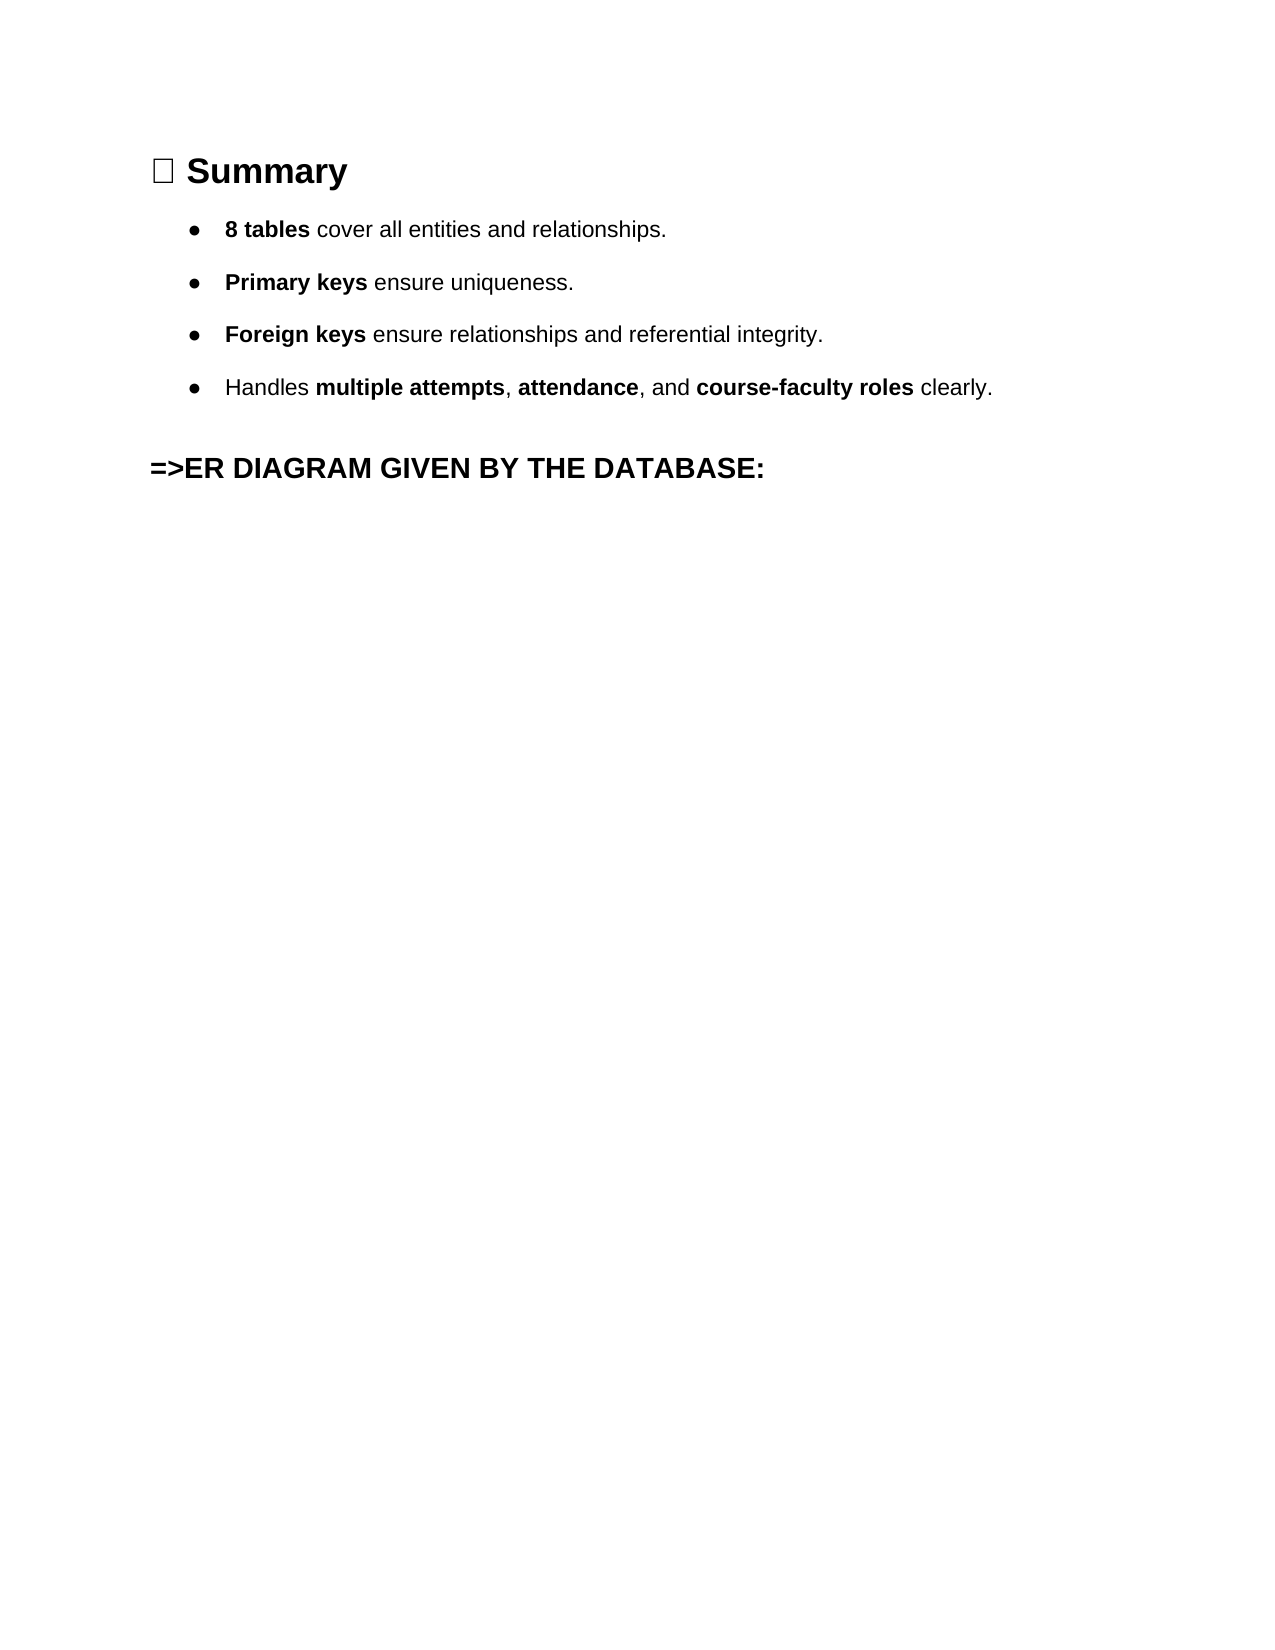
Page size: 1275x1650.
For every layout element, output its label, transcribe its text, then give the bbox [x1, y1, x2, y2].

subtitle 🎯 Summary [150, 150, 1125, 191]
list Handles multiple attempts, attendance, and course-faculty roles clearly. [187, 374, 1125, 427]
list Foreign keys ensure relationships and referential integrity. [187, 321, 1125, 374]
text =>ER DIAGRAM GIVEN BY THE DATABASE: [150, 452, 1125, 485]
list 8 tables cover all entities and relationships. [187, 216, 1125, 268]
list Primary keys ensure uniqueness. [187, 268, 1125, 321]
